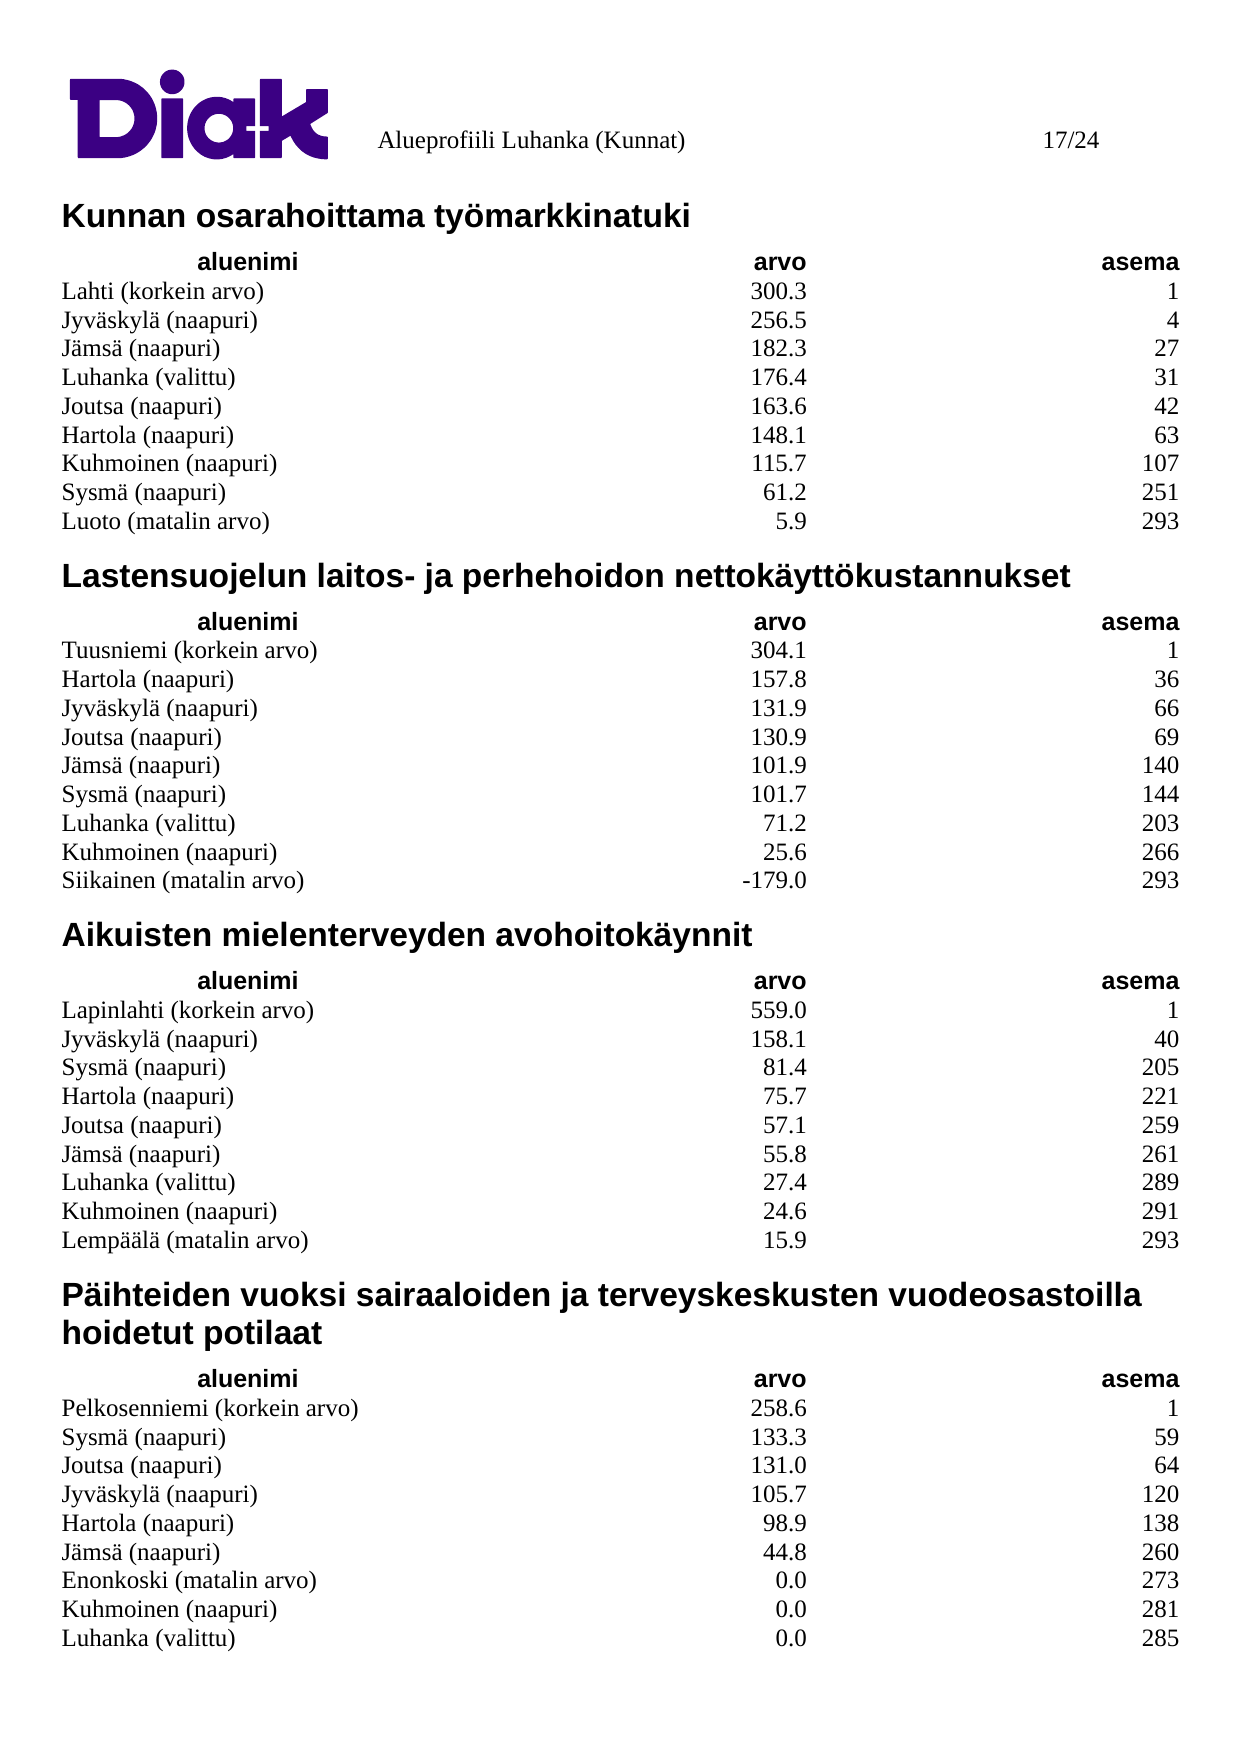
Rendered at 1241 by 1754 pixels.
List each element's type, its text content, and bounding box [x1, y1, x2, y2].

table_cell Hartola (naapuri) [61, 664, 434, 693]
table_cell Jyväskylä (naapuri) [61, 305, 434, 333]
table_cell -179.0 [434, 866, 806, 894]
table_cell Hartola (naapuri) [61, 420, 434, 448]
table_cell 144 [806, 779, 1179, 808]
table_header asema [806, 966, 1179, 995]
table_cell 261 [806, 1139, 1179, 1167]
table_cell 281 [806, 1594, 1179, 1623]
table_cell 61.2 [434, 477, 806, 506]
table_cell 31 [806, 362, 1179, 391]
table_cell Jämsä (naapuri) [61, 1139, 434, 1167]
table_cell Sysmä (naapuri) [61, 1053, 434, 1081]
table_cell 0.0 [434, 1594, 806, 1623]
table_cell 27 [806, 334, 1179, 362]
table_header asema [806, 607, 1179, 636]
table_cell 163.6 [434, 391, 806, 420]
table_cell 55.8 [434, 1139, 806, 1167]
table_cell Lempäälä (matalin arvo) [61, 1225, 434, 1254]
table_header asema [806, 1364, 1179, 1393]
table_cell 1 [806, 276, 1179, 305]
table_cell 559.0 [434, 995, 806, 1024]
table_cell 25.6 [434, 837, 806, 866]
table_cell Hartola (naapuri) [61, 1508, 434, 1537]
table_cell 42 [806, 391, 1179, 420]
table_cell Sysmä (naapuri) [61, 477, 434, 506]
table_cell Enonkoski (matalin arvo) [61, 1566, 434, 1594]
table_cell 251 [806, 477, 1179, 506]
table_cell 5.9 [434, 506, 806, 535]
table_cell 157.8 [434, 664, 806, 693]
table_cell Joutsa (naapuri) [61, 1451, 434, 1479]
table_header aluenimi [61, 607, 434, 636]
table_header arvo [434, 1364, 806, 1393]
table_cell Lahti (korkein arvo) [61, 276, 434, 305]
table_cell Sysmä (naapuri) [61, 779, 434, 808]
table_cell 63 [806, 420, 1179, 448]
table_cell Jämsä (naapuri) [61, 751, 434, 779]
table_cell Jämsä (naapuri) [61, 334, 434, 362]
table_cell 158.1 [434, 1024, 806, 1052]
table_cell 205 [806, 1053, 1179, 1081]
subtitle Lastensuojelun laitos- ja perhehoidon nettokäyttökustannukset [61, 556, 1179, 594]
table_cell 130.9 [434, 722, 806, 751]
table_cell 266 [806, 837, 1179, 866]
table_cell 131.0 [434, 1451, 806, 1479]
table_cell 293 [806, 866, 1179, 894]
table_cell 289 [806, 1168, 1179, 1196]
table_cell 138 [806, 1508, 1179, 1537]
table_header asema [806, 247, 1179, 276]
table_cell 131.9 [434, 693, 806, 722]
table_cell 115.7 [434, 449, 806, 477]
table_header aluenimi [61, 1364, 434, 1393]
table_cell Tuusniemi (korkein arvo) [61, 636, 434, 664]
table_cell Luoto (matalin arvo) [61, 506, 434, 535]
table_cell 57.1 [434, 1110, 806, 1139]
table_cell Pelkosenniemi (korkein arvo) [61, 1393, 434, 1422]
table_cell 27.4 [434, 1168, 806, 1196]
table_cell 4 [806, 305, 1179, 333]
table_cell 203 [806, 808, 1179, 837]
table_cell 15.9 [434, 1225, 806, 1254]
table_cell Joutsa (naapuri) [61, 391, 434, 420]
table_cell 285 [806, 1623, 1179, 1652]
table_cell 44.8 [434, 1537, 806, 1566]
table_cell 1 [806, 1393, 1179, 1422]
table_cell 81.4 [434, 1053, 806, 1081]
table_cell 107 [806, 449, 1179, 477]
table_cell 256.5 [434, 305, 806, 333]
table_cell 291 [806, 1196, 1179, 1225]
table_cell 120 [806, 1479, 1179, 1508]
table_cell 24.6 [434, 1196, 806, 1225]
table_cell Kuhmoinen (naapuri) [61, 837, 434, 866]
table_cell Luhanka (valittu) [61, 1623, 434, 1652]
table_cell 40 [806, 1024, 1179, 1052]
table_cell Luhanka (valittu) [61, 362, 434, 391]
table_cell 258.6 [434, 1393, 806, 1422]
table_cell 1 [806, 636, 1179, 664]
table_cell 66 [806, 693, 1179, 722]
table_cell 140 [806, 751, 1179, 779]
table_cell Luhanka (valittu) [61, 1168, 434, 1196]
table_cell 101.9 [434, 751, 806, 779]
table_cell Joutsa (naapuri) [61, 1110, 434, 1139]
table_cell 36 [806, 664, 1179, 693]
subtitle Aikuisten mielenterveyden avohoitokäynnit [61, 915, 1179, 954]
table_cell Kuhmoinen (naapuri) [61, 1594, 434, 1623]
table_cell 148.1 [434, 420, 806, 448]
table_cell 59 [806, 1422, 1179, 1451]
table_header aluenimi [61, 247, 434, 276]
table_cell 182.3 [434, 334, 806, 362]
table_header arvo [434, 607, 806, 636]
table_cell 101.7 [434, 779, 806, 808]
table_cell 259 [806, 1110, 1179, 1139]
table_cell 105.7 [434, 1479, 806, 1508]
table_cell 293 [806, 506, 1179, 535]
table_header arvo [434, 966, 806, 995]
table_cell Jyväskylä (naapuri) [61, 693, 434, 722]
table_cell Jyväskylä (naapuri) [61, 1479, 434, 1508]
table_cell Kuhmoinen (naapuri) [61, 449, 434, 477]
table_cell Joutsa (naapuri) [61, 722, 434, 751]
table_cell 273 [806, 1566, 1179, 1594]
table_cell 293 [806, 1225, 1179, 1254]
table_header arvo [434, 247, 806, 276]
subtitle Kunnan osarahoittama työmarkkinatuki [61, 196, 1179, 235]
table_cell 133.3 [434, 1422, 806, 1451]
table_cell Sysmä (naapuri) [61, 1422, 434, 1451]
table_cell Jyväskylä (naapuri) [61, 1024, 434, 1052]
table_header aluenimi [61, 966, 434, 995]
table_cell 75.7 [434, 1081, 806, 1110]
table_cell 98.9 [434, 1508, 806, 1537]
table_cell Siikainen (matalin arvo) [61, 866, 434, 894]
table_cell Jämsä (naapuri) [61, 1537, 434, 1566]
table_cell 64 [806, 1451, 1179, 1479]
table_cell 260 [806, 1537, 1179, 1566]
subtitle Päihteiden vuoksi sairaaloiden ja terveyskeskusten vuodeosastoilla hoidetut potilaat [61, 1274, 1179, 1352]
table_cell 0.0 [434, 1566, 806, 1594]
table_cell 176.4 [434, 362, 806, 391]
table_cell Hartola (naapuri) [61, 1081, 434, 1110]
table_cell 221 [806, 1081, 1179, 1110]
table_cell 69 [806, 722, 1179, 751]
table_cell 300.3 [434, 276, 806, 305]
table_cell Luhanka (valittu) [61, 808, 434, 837]
table_cell 1 [806, 995, 1179, 1024]
table_cell 0.0 [434, 1623, 806, 1652]
table_cell 304.1 [434, 636, 806, 664]
table_cell 71.2 [434, 808, 806, 837]
table_cell Kuhmoinen (naapuri) [61, 1196, 434, 1225]
table_cell Lapinlahti (korkein arvo) [61, 995, 434, 1024]
